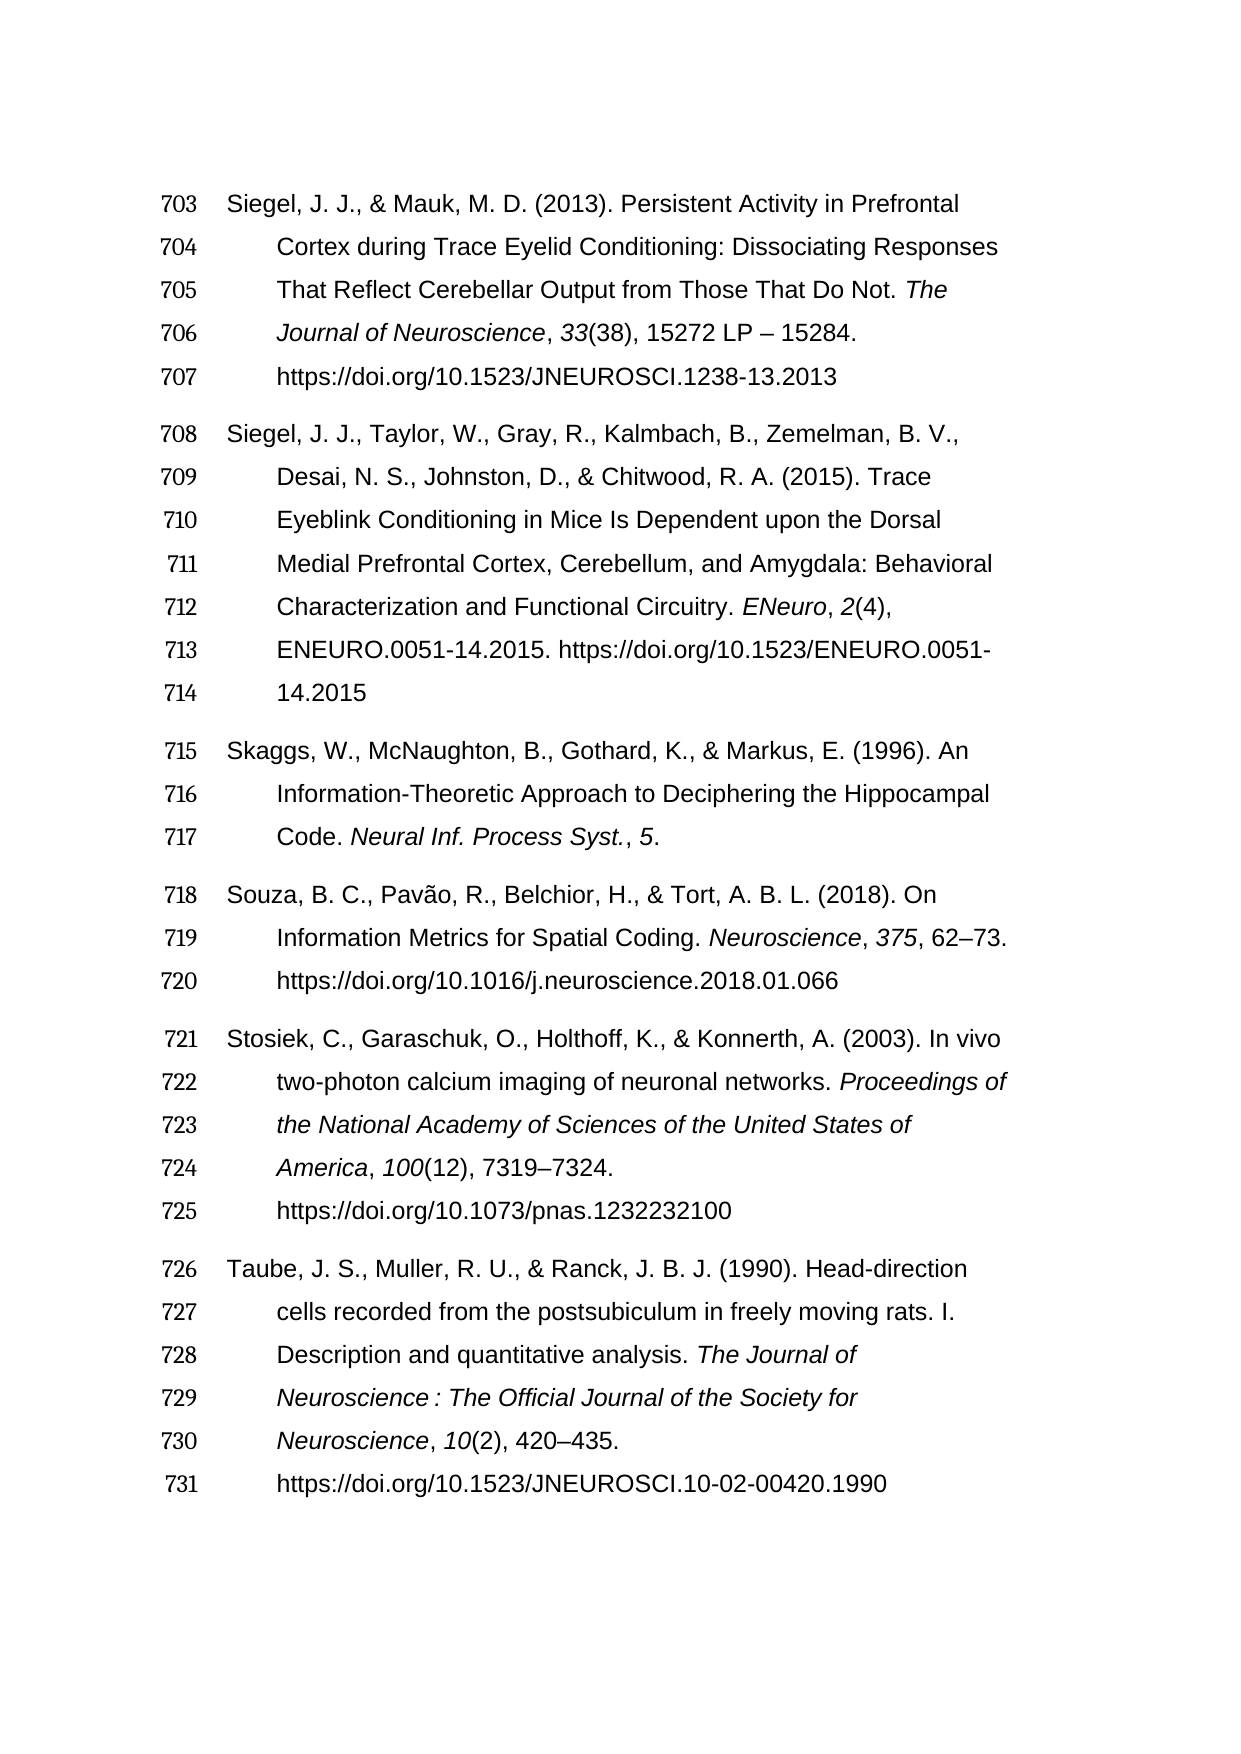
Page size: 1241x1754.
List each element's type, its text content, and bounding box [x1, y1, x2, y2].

text Stosiek, C., Garaschuk, O., Holthoff, K., & Konnerth, A. (2003). In vivo two-photon calcium imaging of neuronal networks. Proceedings of the National Academy of Sciences of the United States of America, 100(12), 7319–7324. https://doi.org/10.1073/pnas.1232232100 [226, 1023, 1014, 1225]
text Siegel, J. J., Taylor, W., Gray, R., Kalmbach, B., Zemelman, B. V., Desai, N. S., Johnston, D., & Chitwood, R. A. (2015). Trace Eyeblink Conditioning in Mice Is Dependent upon the Dorsal Medial Prefrontal Cortex, Cerebellum, and Amygdala: Behavioral Characterization and Functional Circuitry. ENeuro, 2(4), ENEURO.0051-14.2015. https://doi.org/10.1523/ENEURO.0051-14.2015 [226, 419, 1014, 707]
text Souza, B. C., Pavão, R., Belchior, H., & Tort, A. B. L. (2018). On Information Metrics for Spatial Coding. Neuroscience, 375, 62–73. https://doi.org/10.1016/j.neuroscience.2018.01.066 [226, 879, 1014, 994]
text Skaggs, W., McNaughton, B., Gothard, K., & Markus, E. (1996). An Information-Theoretic Approach to Deciphering the Hippocampal Code. Neural Inf. Process Syst., 5. [226, 736, 1014, 851]
text Siegel, J. J., & Mauk, M. D. (2013). Persistent Activity in Prefrontal Cortex during Trace Eyelid Conditioning: Dissociating Responses That Reflect Cerebellar Output from Those That Do Not. The Journal of Neuroscience, 33(38), 15272 LP – 15284. https://doi.org/10.1523/JNEUROSCI.1238-13.2013 [226, 189, 1014, 390]
text Taube, J. S., Muller, R. U., & Ranck, J. B. J. (1990). Head-direction cells recorded from the postsubiculum in freely moving rats. I. Description and quantitative analysis. The Journal of Neuroscience : The Official Journal of the Society for Neuroscience, 10(2), 420–435. https://doi.org/10.1523/JNEUROSCI.10-02-00420.1990 [226, 1254, 1014, 1498]
